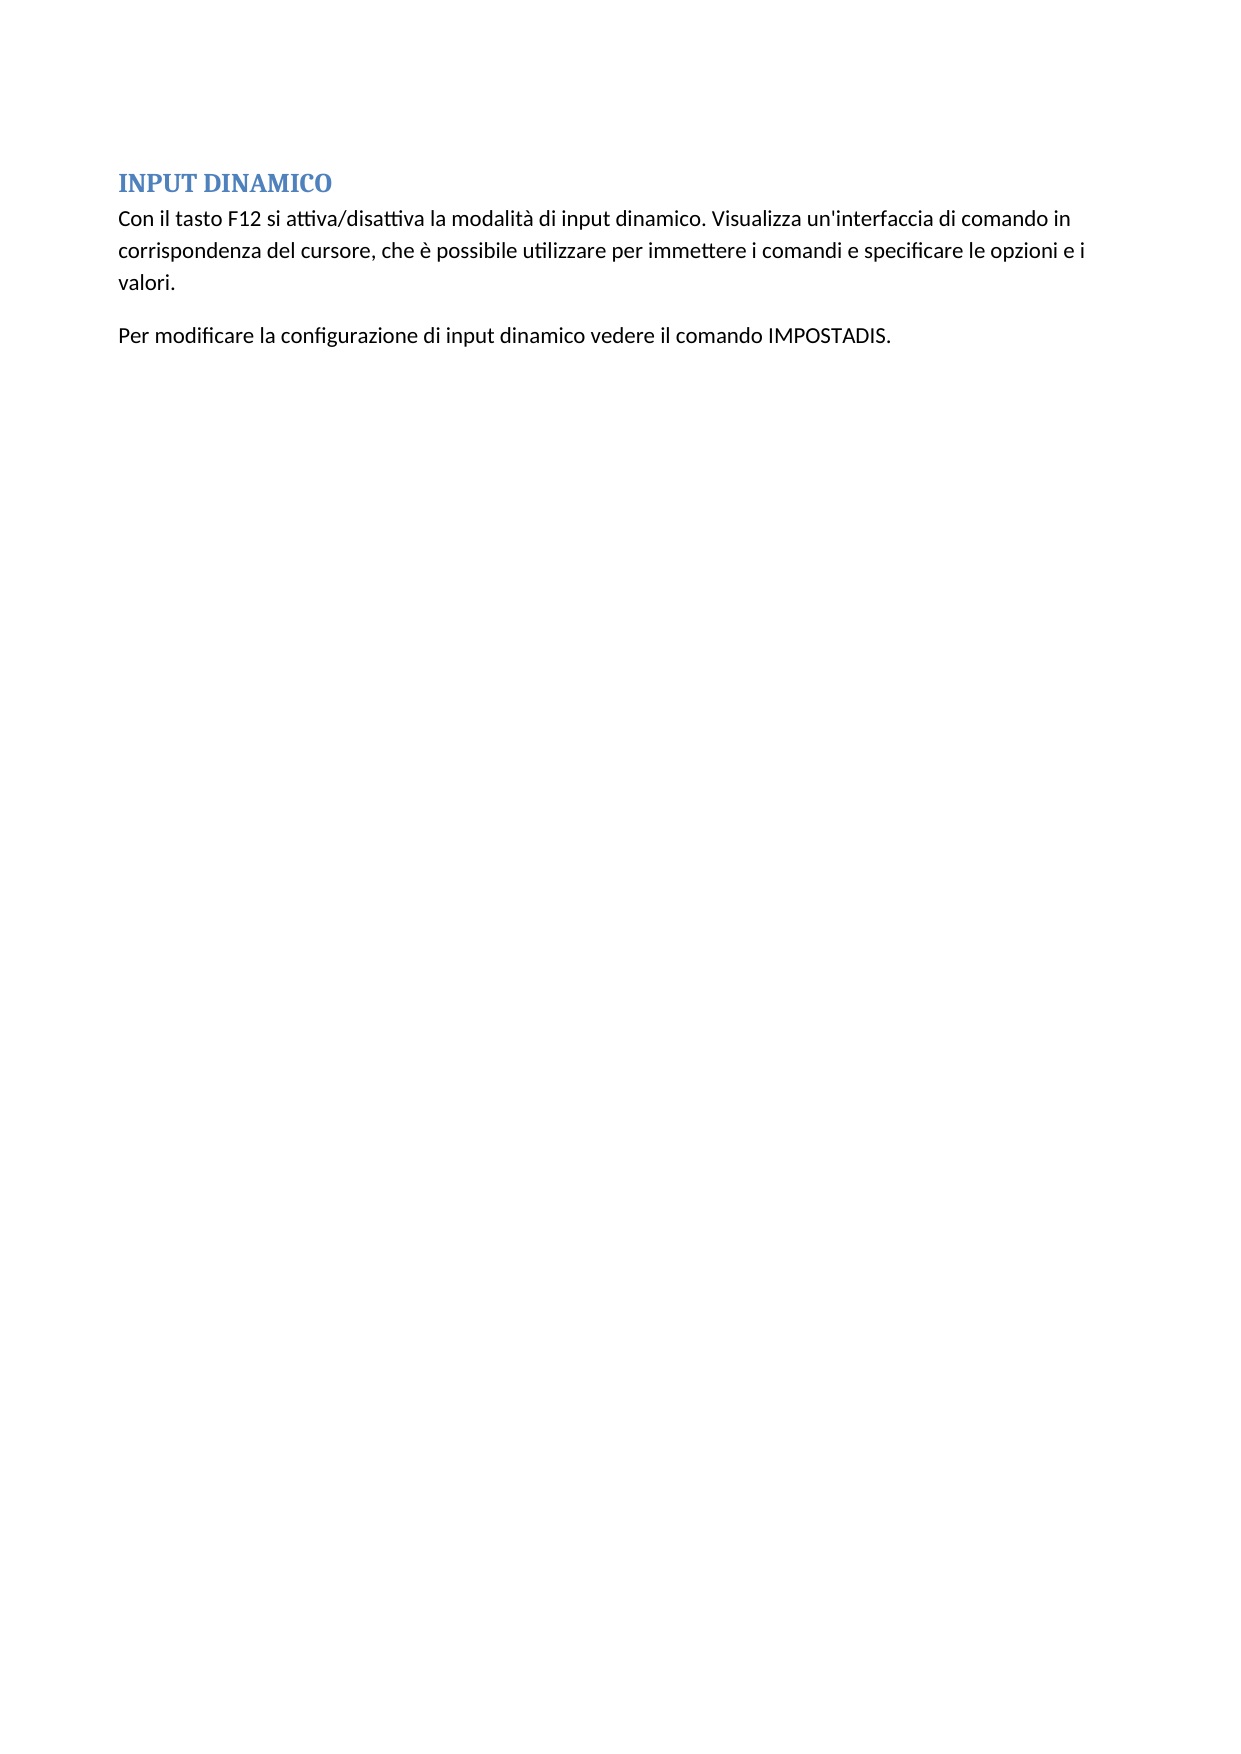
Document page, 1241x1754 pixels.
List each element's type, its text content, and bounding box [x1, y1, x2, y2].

text Con il tasto F12 si attiva/disattiva la modalità di input dinamico. Visualizza un'interfaccia di comando in corrispondenza del cursore, che è possibile utilizzare per immettere i comandi e specificare le opzioni e i valori. [118, 204, 1122, 297]
subtitle INPUT DINAMICO [118, 168, 1122, 199]
text Per modificare la configurazione di input dinamico vedere il comando IMPOSTADIS. [118, 322, 1122, 349]
